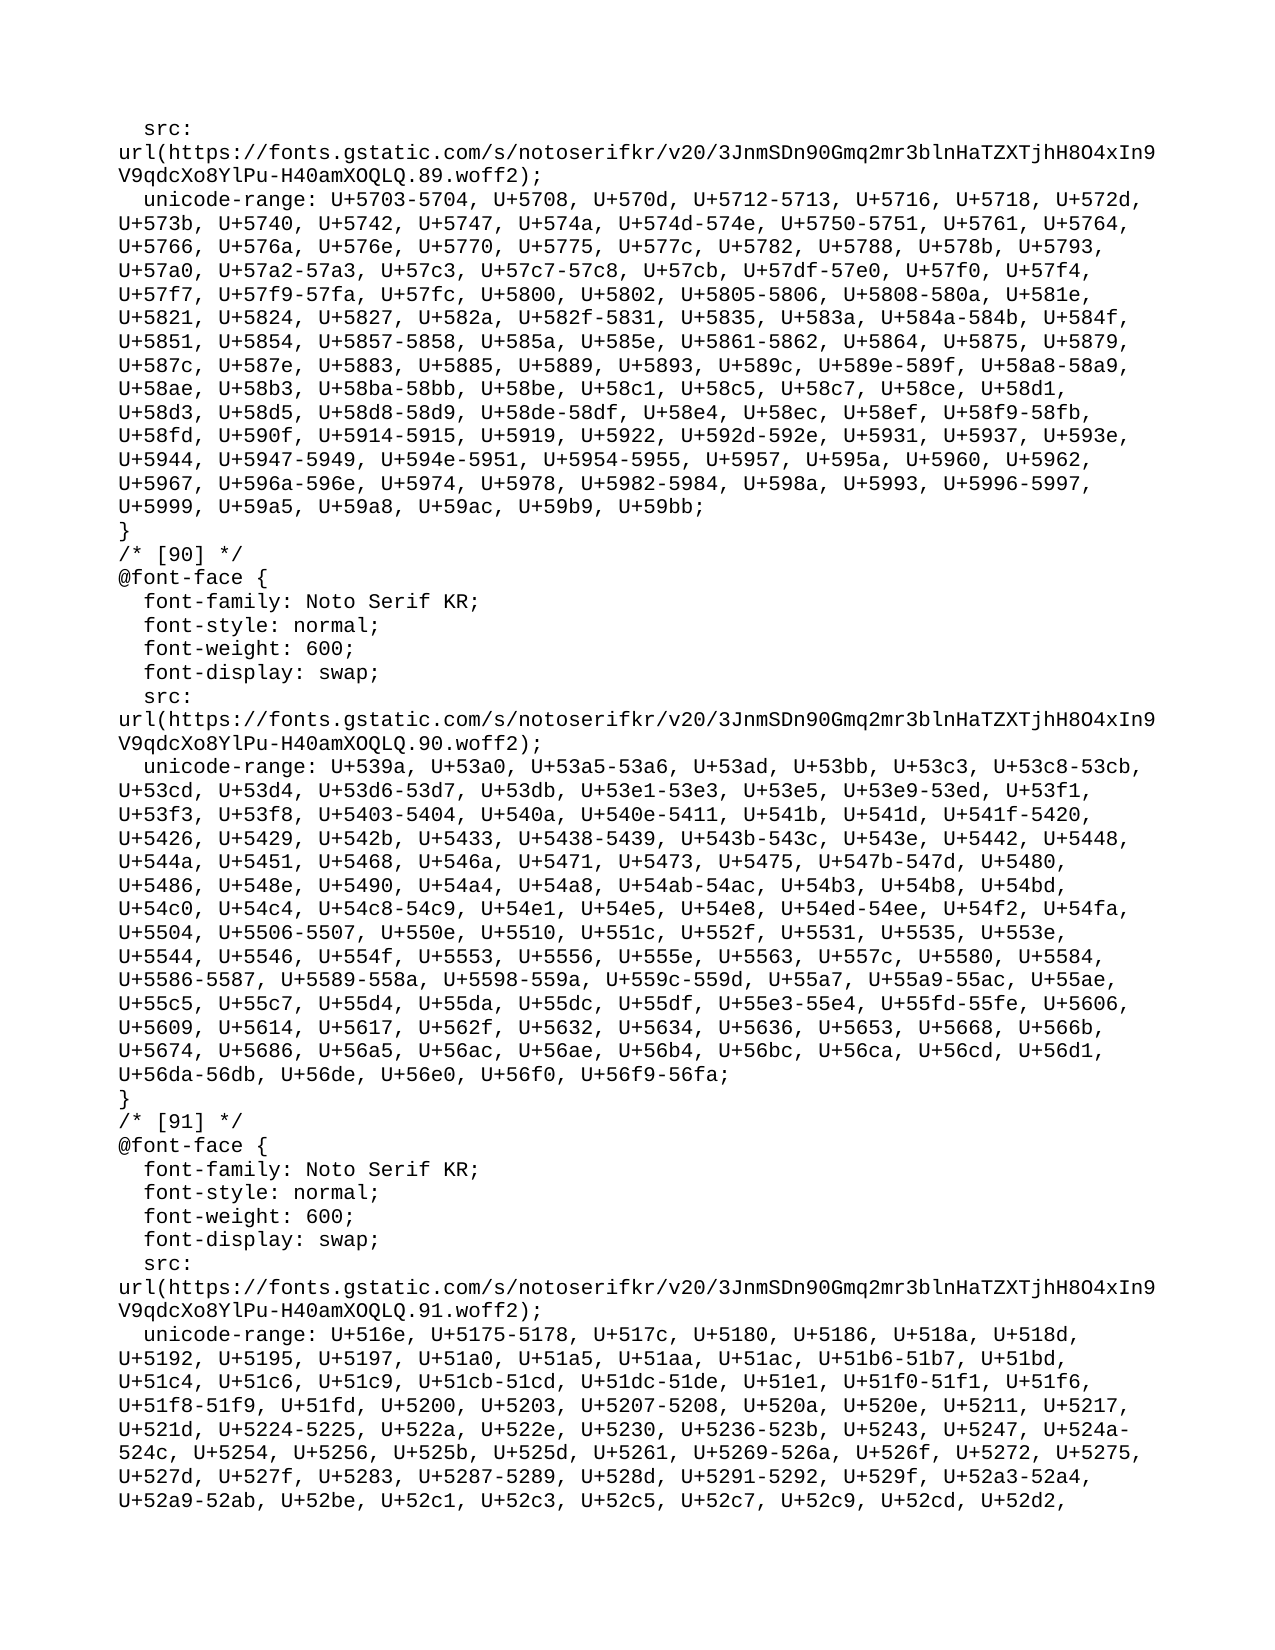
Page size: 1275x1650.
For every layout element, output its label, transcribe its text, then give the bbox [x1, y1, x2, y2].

text @font-face { [118, 567, 1157, 591]
text } [118, 520, 1157, 544]
text src: url(https://fonts.gstatic.com/s/notoserifkr/v20/3JnmSDn90Gmq2mr3blnHaTZXTjhH8O4xIn9V9qdcXo8YlPu-H40amXOQLQ.91.woff2); [118, 1253, 1157, 1324]
text @font-face { [118, 1135, 1157, 1158]
text } [118, 1088, 1157, 1111]
text /* [91] */ [118, 1111, 1157, 1135]
text font-weight: 600; [118, 638, 1157, 662]
text src: url(https://fonts.gstatic.com/s/notoserifkr/v20/3JnmSDn90Gmq2mr3blnHaTZXTjhH8O4xIn9V9qdcXo8YlPu-H40amXOQLQ.90.woff2); [118, 686, 1157, 757]
text font-style: normal; [118, 1182, 1157, 1206]
text font-family: Noto Serif KR; [118, 591, 1157, 615]
text font-weight: 600; [118, 1206, 1157, 1229]
text font-display: swap; [118, 662, 1157, 686]
text unicode-range: U+516e, U+5175-5178, U+517c, U+5180, U+5186, U+518a, U+518d, U+5192, U+5195, U+5197, U+51a0, U+51a5, U+51aa, U+51ac, U+51b6-51b7, U+51bd, U+51c4, U+51c6, U+51c9, U+51cb-51cd, U+51dc-51de, U+51e1, U+51f0-51f1, U+51f6, U+51f8-51f9, U+51fd, U+5200, U+5203, U+5207-5208, U+520a, U+520e, U+5211, U+5217, U+521d, U+5224-5225, U+522a, U+522e, U+5230, U+5236-523b, U+5243, U+5247, U+524a-524c, U+5254, U+5256, U+525b, U+525d, U+5261, U+5269-526a, U+526f, U+5272, U+5275, U+527d, U+527f, U+5283, U+5287-5289, U+528d, U+5291-5292, U+529f, U+52a3-52a4, U+52a9-52ab, U+52be, U+52c1, U+52c3, U+52c5, U+52c7, U+52c9, U+52cd, U+52d2, [118, 1324, 1157, 1513]
text font-style: normal; [118, 615, 1157, 638]
text font-display: swap; [118, 1229, 1157, 1253]
text unicode-range: U+5703-5704, U+5708, U+570d, U+5712-5713, U+5716, U+5718, U+572d, U+573b, U+5740, U+5742, U+5747, U+574a, U+574d-574e, U+5750-5751, U+5761, U+5764, U+5766, U+576a, U+576e, U+5770, U+5775, U+577c, U+5782, U+5788, U+578b, U+5793, U+57a0, U+57a2-57a3, U+57c3, U+57c7-57c8, U+57cb, U+57df-57e0, U+57f0, U+57f4, U+57f7, U+57f9-57fa, U+57fc, U+5800, U+5802, U+5805-5806, U+5808-580a, U+581e, U+5821, U+5824, U+5827, U+582a, U+582f-5831, U+5835, U+583a, U+584a-584b, U+584f, U+5851, U+5854, U+5857-5858, U+585a, U+585e, U+5861-5862, U+5864, U+5875, U+5879, U+587c, U+587e, U+5883, U+5885, U+5889, U+5893, U+589c, U+589e-589f, U+58a8-58a9, U+58ae, U+58b3, U+58ba-58bb, U+58be, U+58c1, U+58c5, U+58c7, U+58ce, U+58d1, U+58d3, U+58d5, U+58d8-58d9, U+58de-58df, U+58e4, U+58ec, U+58ef, U+58f9-58fb, U+58fd, U+590f, U+5914-5915, U+5919, U+5922, U+592d-592e, U+5931, U+5937, U+593e, U+5944, U+5947-5949, U+594e-5951, U+5954-5955, U+5957, U+595a, U+5960, U+5962, U+5967, U+596a-596e, U+5974, U+5978, U+5982-5984, U+598a, U+5993, U+5996-5997, U+5999, U+59a5, U+59a8, U+59ac, U+59b9, U+59bb; [118, 189, 1157, 520]
text /* [90] */ [118, 544, 1157, 567]
text unicode-range: U+539a, U+53a0, U+53a5-53a6, U+53ad, U+53bb, U+53c3, U+53c8-53cb, U+53cd, U+53d4, U+53d6-53d7, U+53db, U+53e1-53e3, U+53e5, U+53e9-53ed, U+53f1, U+53f3, U+53f8, U+5403-5404, U+540a, U+540e-5411, U+541b, U+541d, U+541f-5420, U+5426, U+5429, U+542b, U+5433, U+5438-5439, U+543b-543c, U+543e, U+5442, U+5448, U+544a, U+5451, U+5468, U+546a, U+5471, U+5473, U+5475, U+547b-547d, U+5480, U+5486, U+548e, U+5490, U+54a4, U+54a8, U+54ab-54ac, U+54b3, U+54b8, U+54bd, U+54c0, U+54c4, U+54c8-54c9, U+54e1, U+54e5, U+54e8, U+54ed-54ee, U+54f2, U+54fa, U+5504, U+5506-5507, U+550e, U+5510, U+551c, U+552f, U+5531, U+5535, U+553e, U+5544, U+5546, U+554f, U+5553, U+5556, U+555e, U+5563, U+557c, U+5580, U+5584, U+5586-5587, U+5589-558a, U+5598-559a, U+559c-559d, U+55a7, U+55a9-55ac, U+55ae, U+55c5, U+55c7, U+55d4, U+55da, U+55dc, U+55df, U+55e3-55e4, U+55fd-55fe, U+5606, U+5609, U+5614, U+5617, U+562f, U+5632, U+5634, U+5636, U+5653, U+5668, U+566b, U+5674, U+5686, U+56a5, U+56ac, U+56ae, U+56b4, U+56bc, U+56ca, U+56cd, U+56d1, U+56da-56db, U+56de, U+56e0, U+56f0, U+56f9-56fa; [118, 757, 1157, 1088]
text src: url(https://fonts.gstatic.com/s/notoserifkr/v20/3JnmSDn90Gmq2mr3blnHaTZXTjhH8O4xIn9V9qdcXo8YlPu-H40amXOQLQ.89.woff2); [118, 118, 1157, 189]
text font-family: Noto Serif KR; [118, 1158, 1157, 1182]
